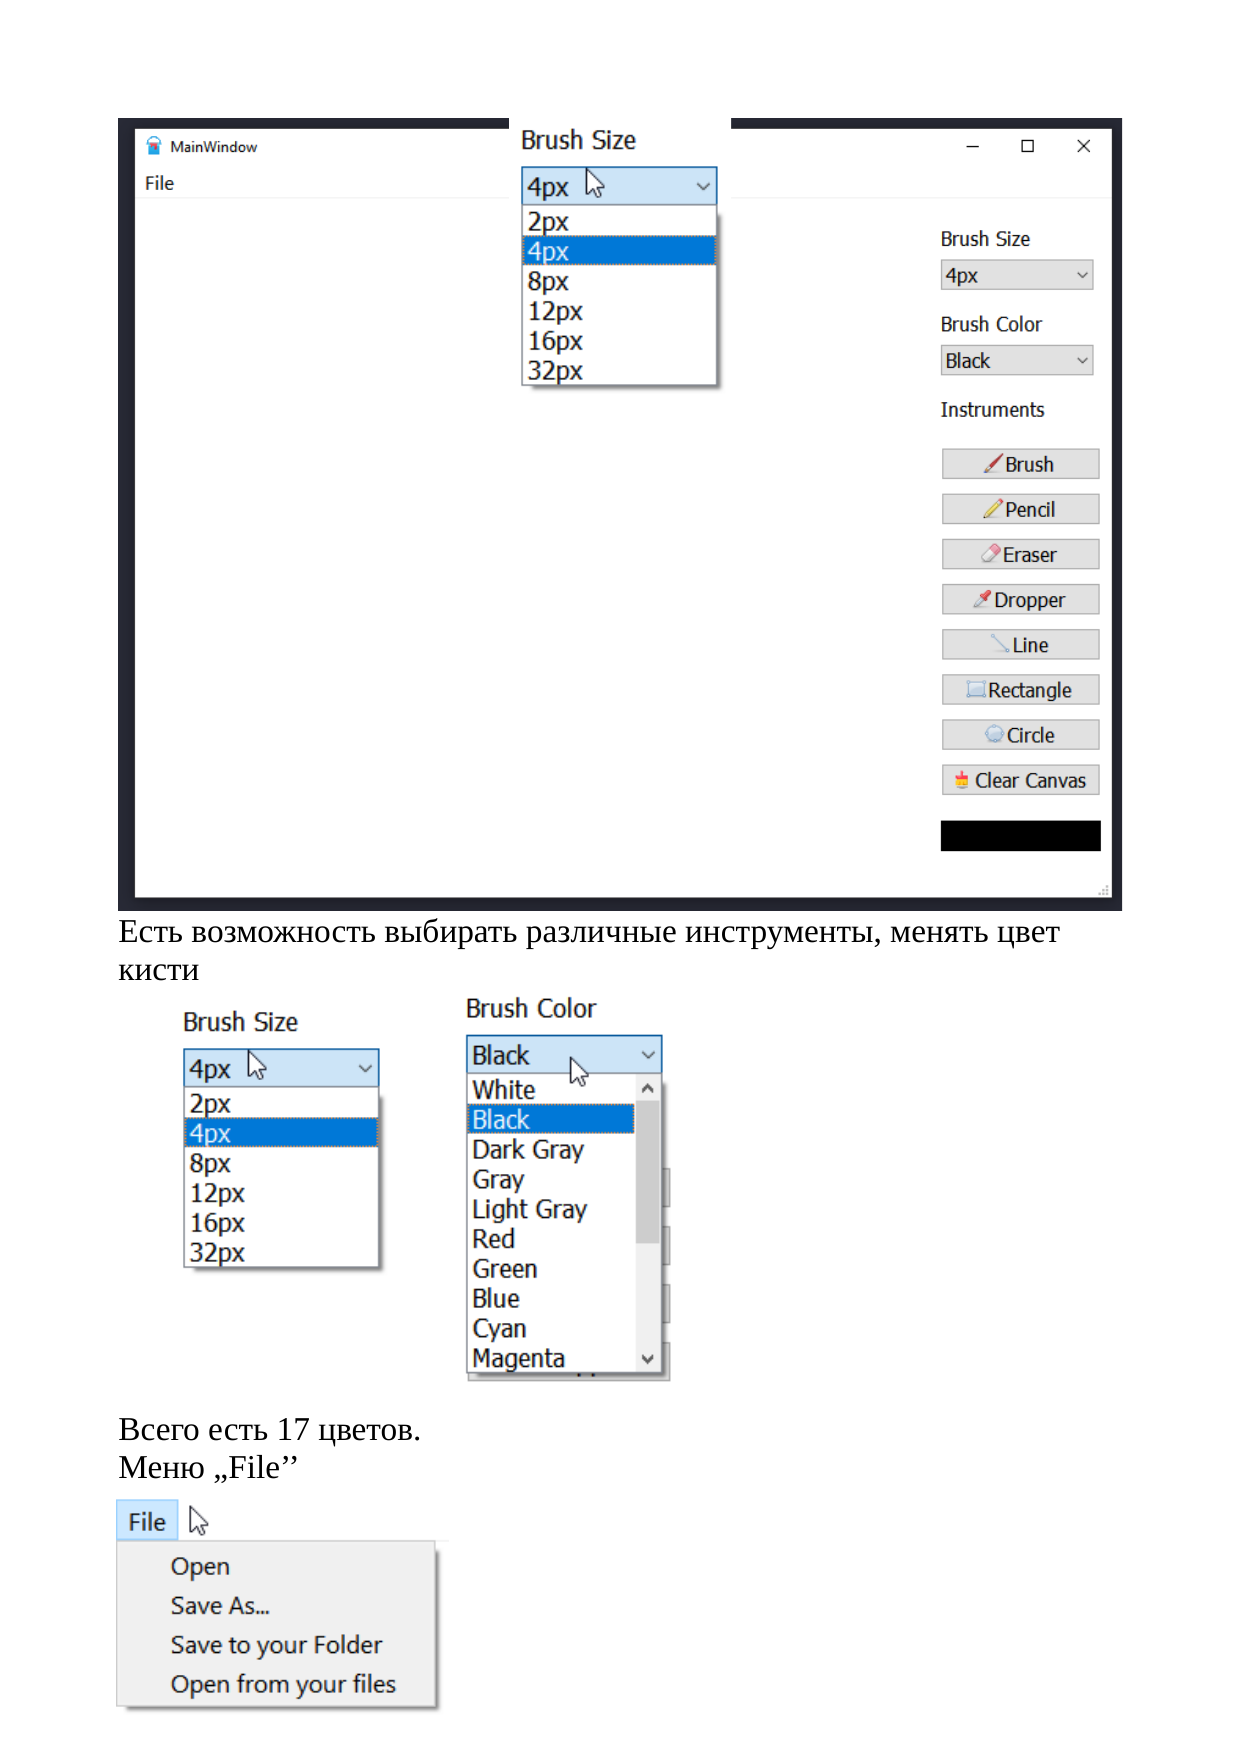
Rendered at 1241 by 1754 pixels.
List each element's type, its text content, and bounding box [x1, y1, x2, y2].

text Меню „File’’ [118, 1448, 1122, 1486]
picture [116, 1498, 449, 1729]
text Есть возможность выбирать различные инструменты, менять цвет кисти [118, 911, 1122, 988]
picture [171, 1001, 394, 1276]
text Всего есть 17 цветов. [118, 1409, 1122, 1448]
picture [118, 118, 1123, 911]
picture [457, 988, 677, 1391]
